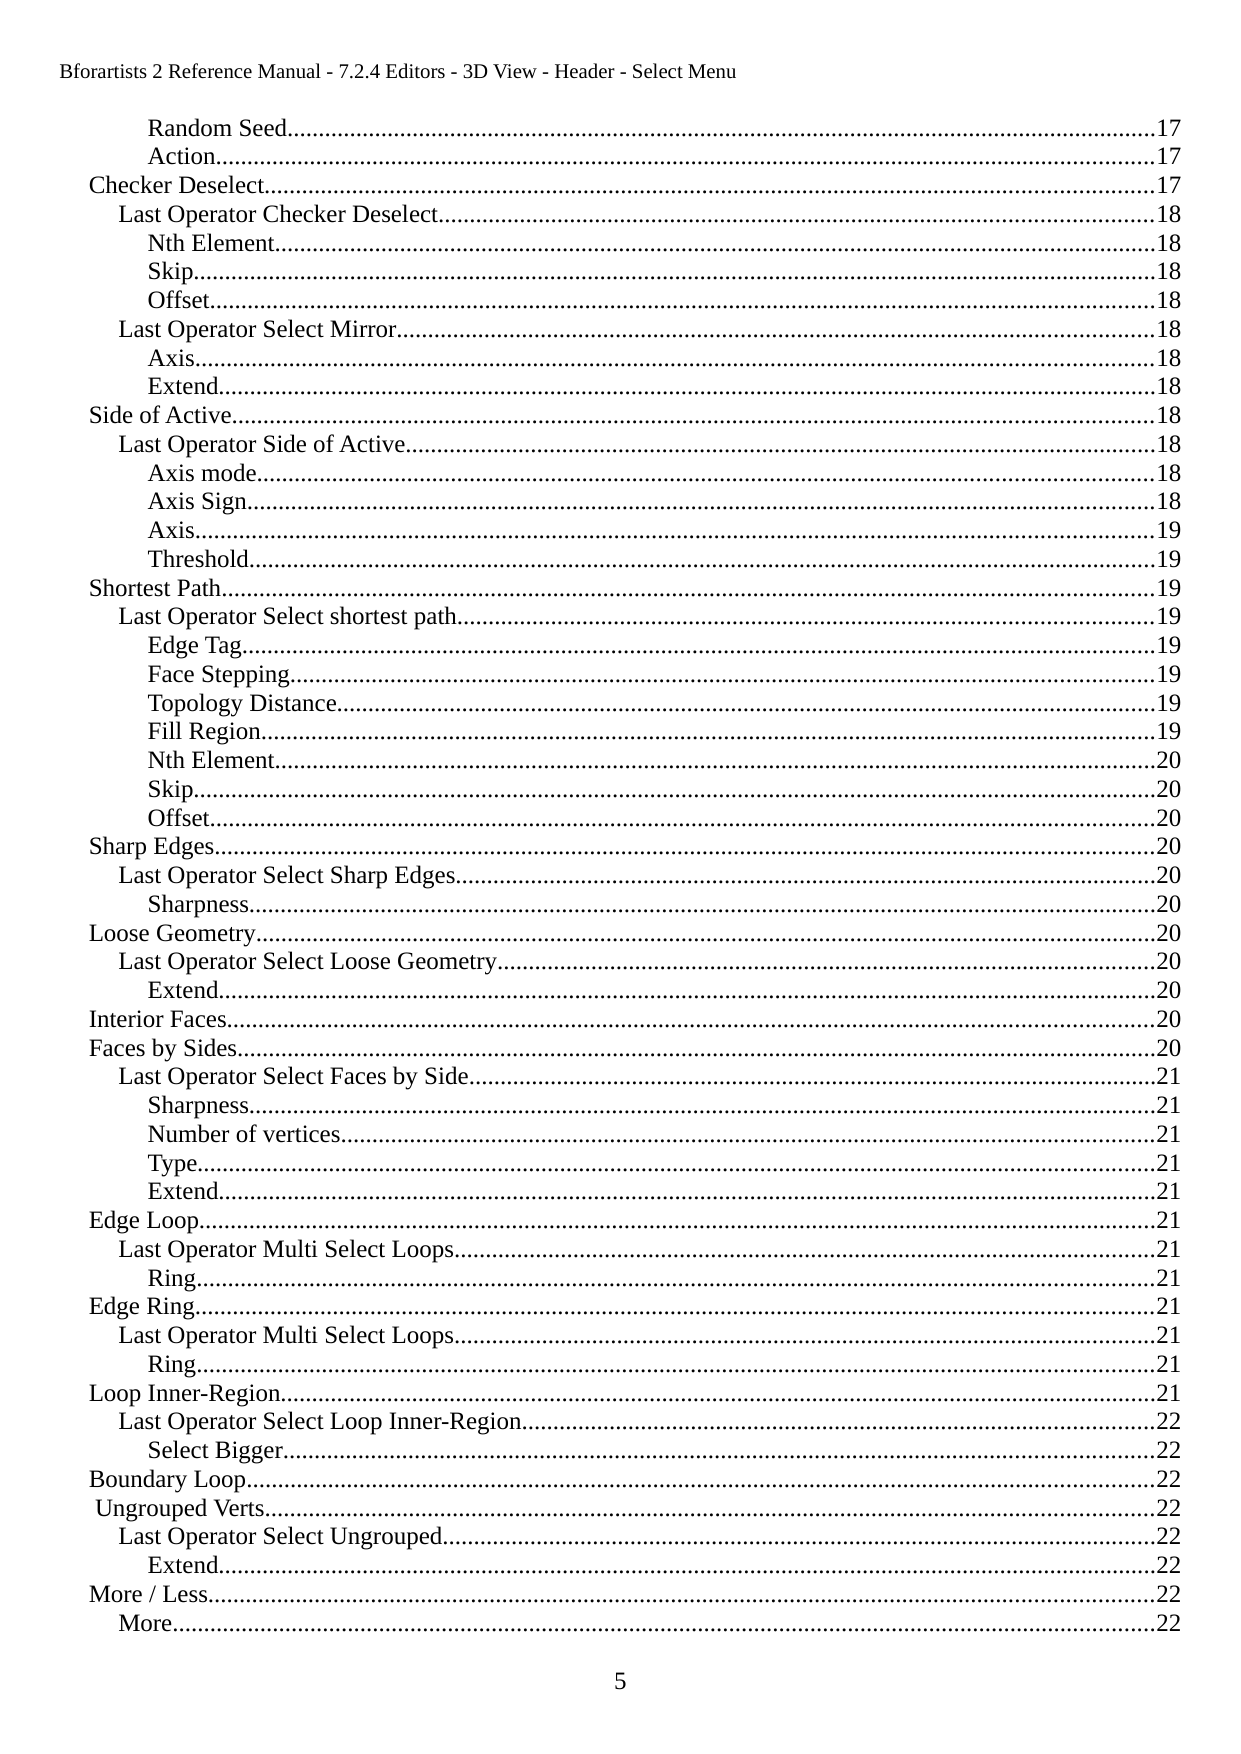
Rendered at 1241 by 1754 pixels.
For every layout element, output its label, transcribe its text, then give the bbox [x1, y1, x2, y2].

text Interior Faces 20 [88, 1004, 1181, 1033]
text Edge Loop 21 [88, 1205, 1181, 1234]
text Select Bigger 22 [147, 1435, 1181, 1464]
text Boundary Loop 22 [88, 1464, 1181, 1493]
text Number of vertices 21 [147, 1119, 1181, 1148]
text More 22 [118, 1608, 1181, 1636]
text Axis 18 [147, 343, 1181, 371]
text More / Less 22 [88, 1579, 1181, 1608]
text Extend 21 [147, 1176, 1181, 1205]
text Last Operator Select Ungrouped 22 [118, 1521, 1181, 1550]
text Extend 22 [147, 1550, 1181, 1579]
text Sharp Edges 20 [88, 831, 1181, 860]
text Topology Distance 19 [147, 688, 1181, 716]
text Ring 21 [147, 1263, 1181, 1291]
text Offset 18 [147, 285, 1181, 314]
text Random Seed 17 [147, 113, 1181, 141]
text Last Operator Select Loop Inner-Region 22 [118, 1406, 1181, 1435]
text Skip 20 [147, 774, 1181, 803]
text Last Operator Select Faces by Side 21 [118, 1061, 1181, 1090]
text Axis 19 [147, 515, 1181, 544]
text Last Operator Select shortest path 19 [118, 601, 1181, 630]
text Shortest Path 19 [88, 573, 1181, 601]
text Threshold 19 [147, 544, 1181, 573]
text Last Operator Side of Active 18 [118, 429, 1181, 458]
text Sharpness 20 [147, 889, 1181, 918]
text Ring 21 [147, 1349, 1181, 1378]
text Loop Inner-Region 21 [88, 1378, 1181, 1406]
text Sharpness 21 [147, 1090, 1181, 1119]
text Last Operator Select Mirror 18 [118, 314, 1181, 343]
text Face Stepping 19 [147, 659, 1181, 688]
text Last Operator Multi Select Loops 21 [118, 1234, 1181, 1263]
text Side of Active 18 [88, 400, 1181, 429]
text Checker Deselect 17 [88, 170, 1181, 199]
text Loose Geometry 20 [88, 918, 1181, 946]
text Offset 20 [147, 803, 1181, 831]
text Axis Sign 18 [147, 486, 1181, 515]
text Ungrouped Verts 22 [88, 1493, 1181, 1521]
text Fill Region 19 [147, 716, 1181, 745]
text Last Operator Multi Select Loops 21 [118, 1320, 1181, 1349]
text Last Operator Select Sharp Edges 20 [118, 860, 1181, 889]
text Nth Element 18 [147, 228, 1181, 256]
text Extend 20 [147, 975, 1181, 1004]
text Type 21 [147, 1148, 1181, 1176]
text Last Operator Checker Deselect 18 [118, 199, 1181, 228]
text Skip 18 [147, 256, 1181, 285]
text Axis mode 18 [147, 458, 1181, 486]
text Action 17 [147, 141, 1181, 170]
text Edge Tag 19 [147, 630, 1181, 659]
text Nth Element 20 [147, 745, 1181, 774]
text Faces by Sides 20 [88, 1033, 1181, 1061]
text Extend 18 [147, 371, 1181, 400]
text Last Operator Select Loose Geometry 20 [118, 946, 1181, 975]
text Edge Ring 21 [88, 1291, 1181, 1320]
